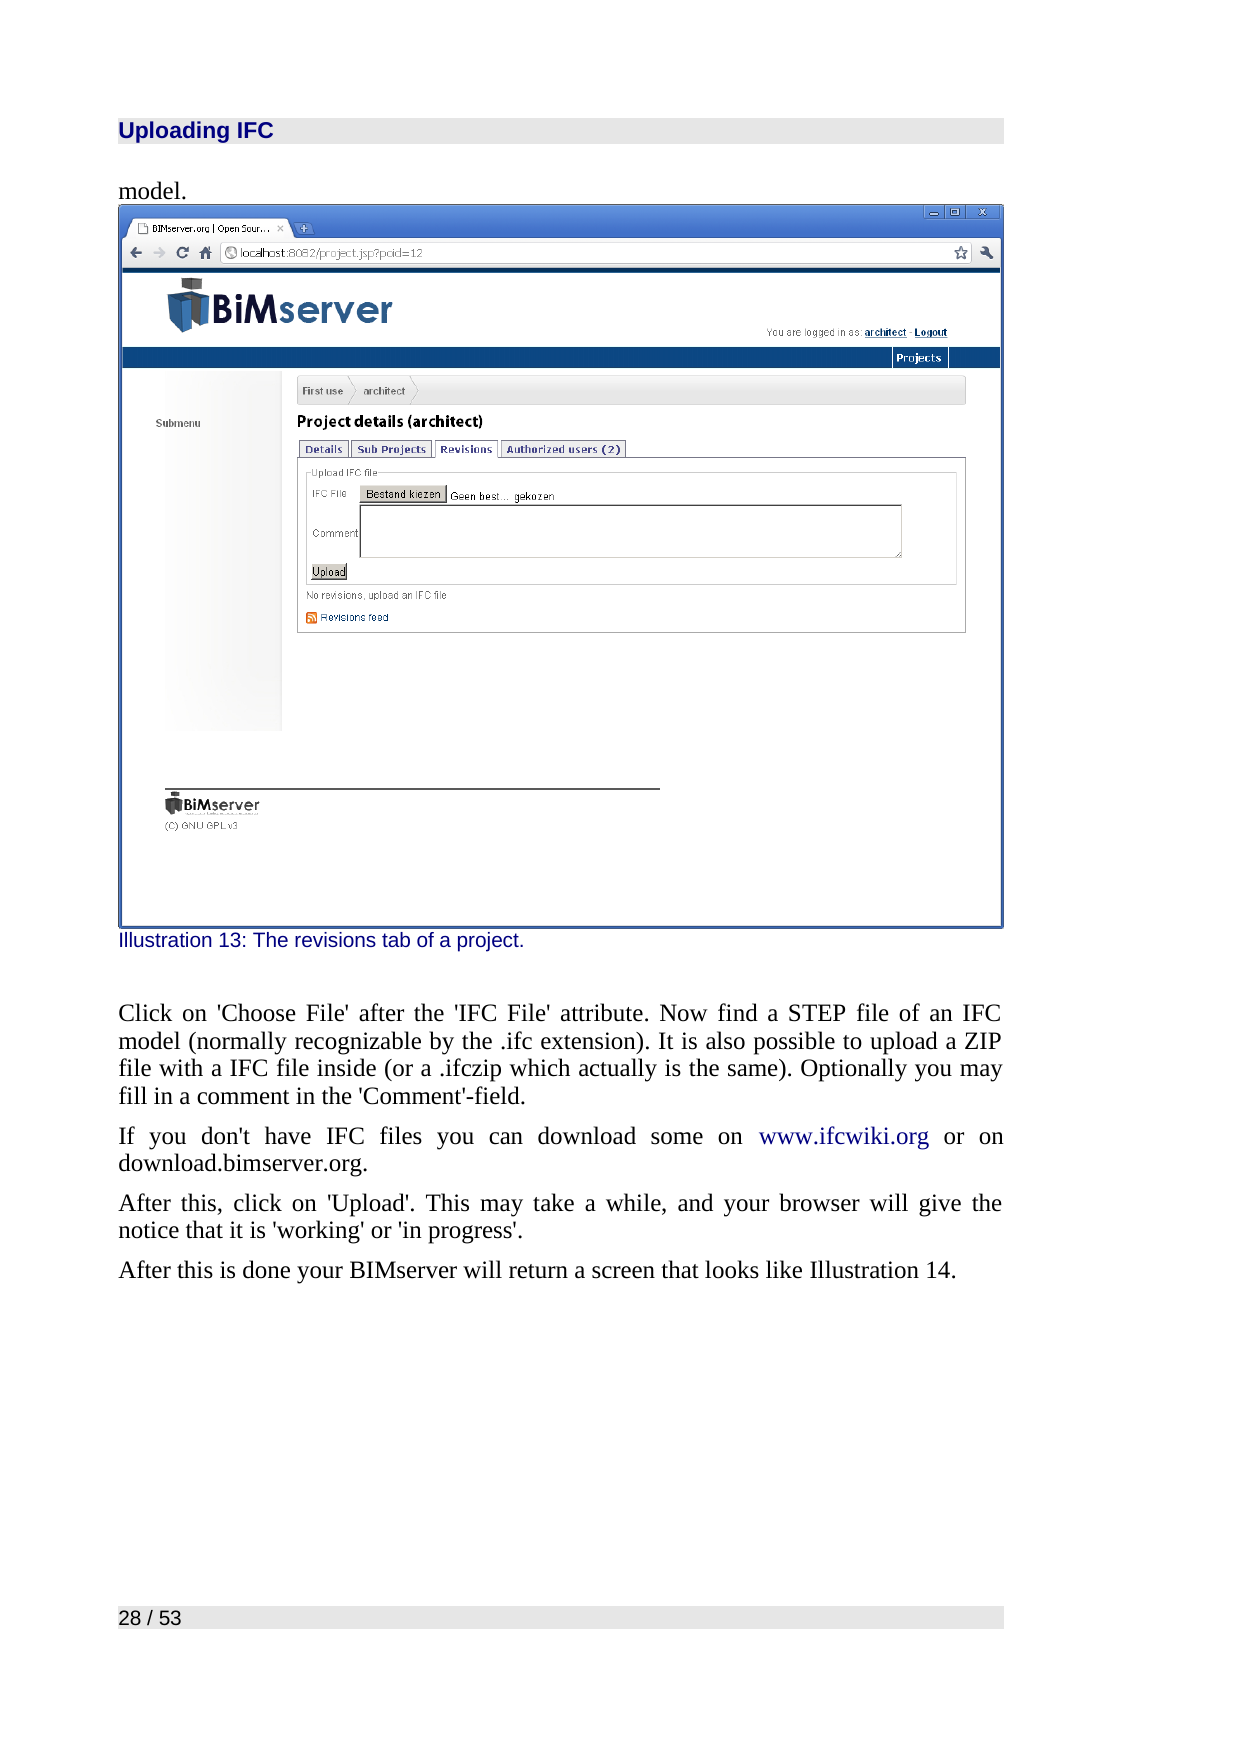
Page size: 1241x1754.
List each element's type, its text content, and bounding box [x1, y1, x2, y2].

text If you don't have IFC files you can download some on www.ifcwiki.org or on download.bimserver.org. [118, 1122, 1004, 1177]
picture [118, 204, 1004, 929]
text model. [118, 177, 1004, 204]
text After this is done your BIMserver will return a screen that looks like Illustration 14. [118, 1256, 1004, 1284]
text Click on 'Choose File' after the 'IFC File' attribute. Now find a STEP file of an IFC model (normally recognizable by the .ifc extension). It is also possible to upload a ZIP file with a IFC file inside (or a .ifczip which actually is the same). Optionally you may fill in a comment in the 'Comment'-field. [118, 999, 1004, 1110]
text Illustration 13: The revisions tab of a project. [118, 929, 1004, 952]
text After this, click on 'Upload'. This may take a while, and your browser will give the notice that it is 'working' or 'in progress'. [118, 1189, 1004, 1244]
